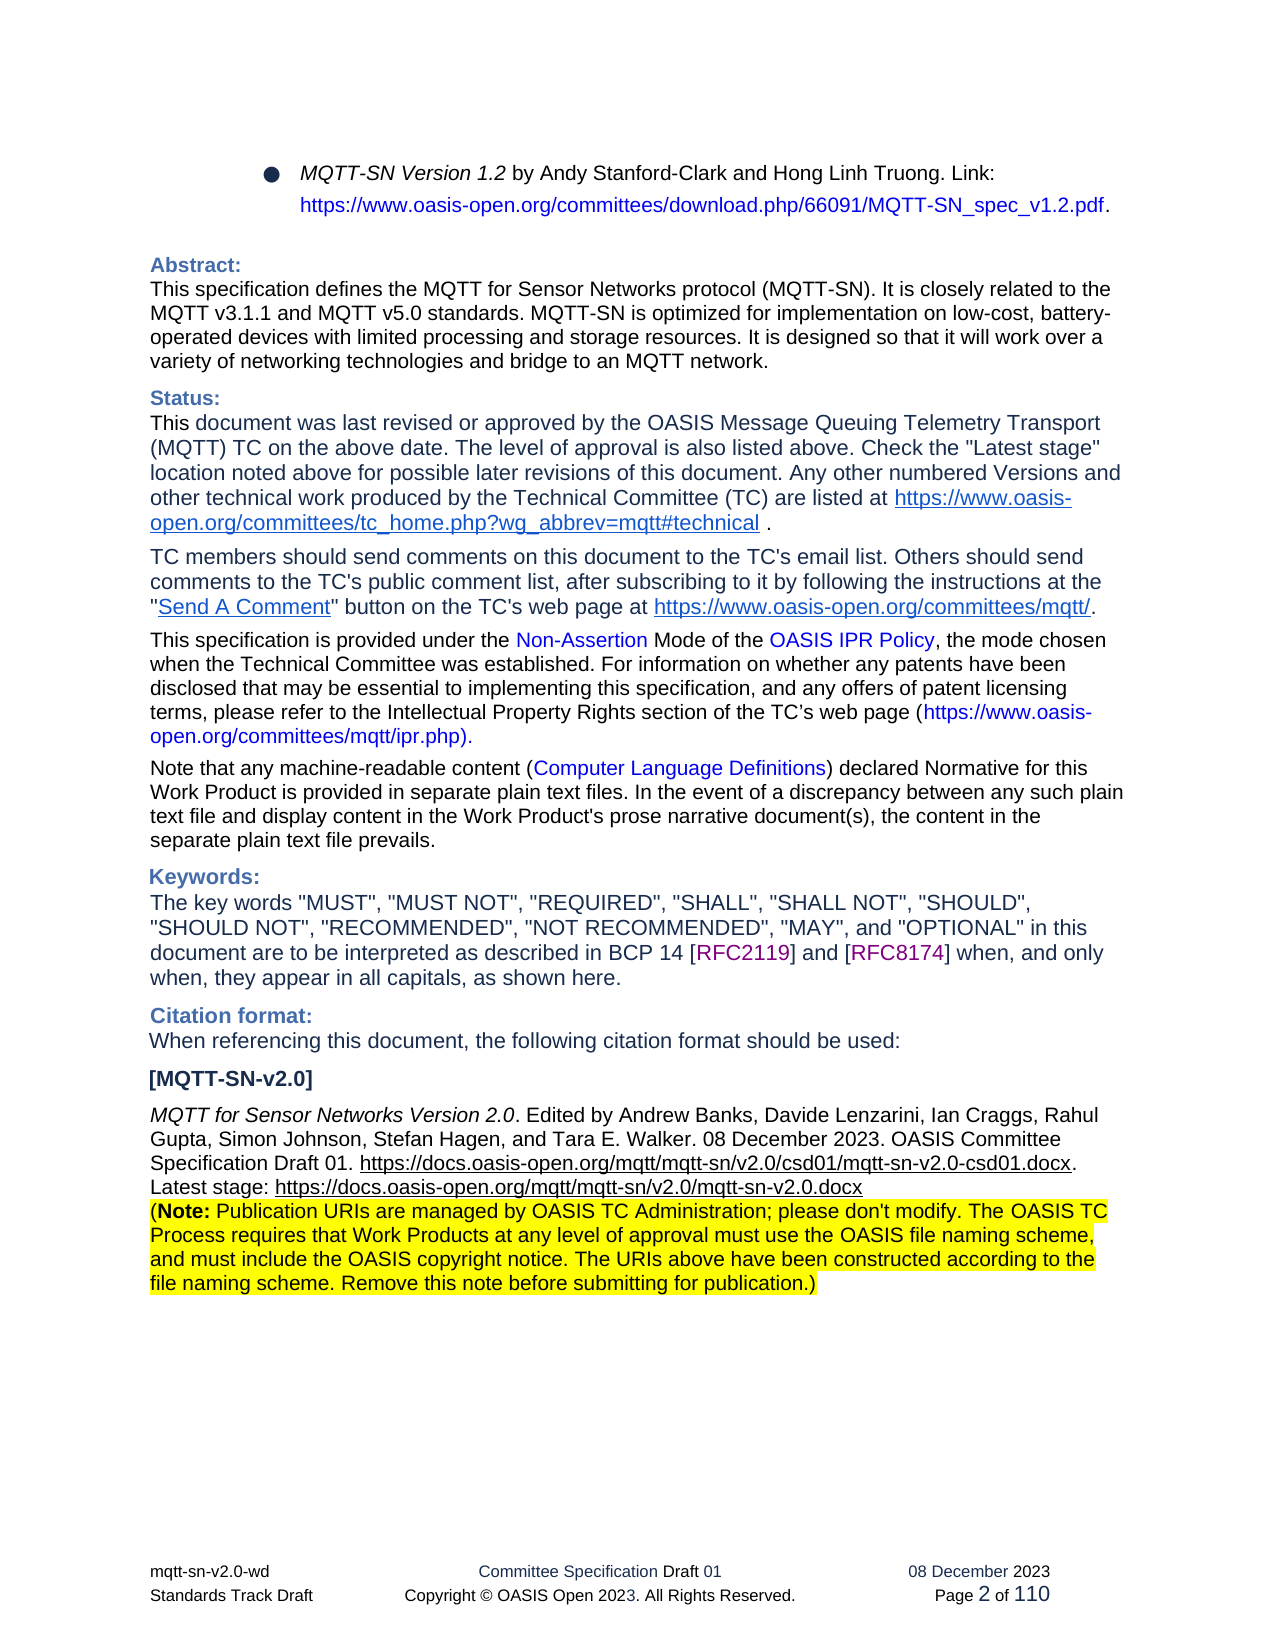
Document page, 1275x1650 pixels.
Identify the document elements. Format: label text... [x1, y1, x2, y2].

text TC members should send comments on this document to the TC's email list. Others should send comments to the TC's public comment list, after subscribing to it by following the instructions at the "Send A Comment" button on the TC's web page at https://www.oasis-open.org/committees/mqtt/. [150, 544, 1125, 619]
text This specification defines the MQTT for Sensor Networks protocol (MQTT-SN). It is closely related to the MQTT v3.1.1 and MQTT v5.0 standards. MQTT-SN is optimized for implementation on low-cost, battery-operated devices with limited processing and storage resources. It is designed so that it will work over a variety of networking technologies and bridge to an MQTT network. [150, 277, 1125, 373]
text [MQTT-SN-v2.0] [148, 1066, 1124, 1091]
text Abstract: [150, 253, 1125, 277]
list MQTT-SN Version 1.2 by Andy Stanford-Clark and Hong Linh Truong. Link: https://www.oasis-open.org/committees/download.php/66091/MQTT-SN_spec_v1.2.pdf. [262, 150, 1125, 217]
text When referencing this document, the following citation format should be used: [148, 1028, 1124, 1053]
text MQTT for Sensor Networks Version 2.0. Edited by Andrew Banks, Davide Lenzarini, Ian Craggs, Rahul Gupta, Simon Johnson, Stefan Hagen, and Tara E. Walker. 08 December 2023. OASIS Committee Specification Draft 01. https://docs.oasis-open.org/mqtt/mqtt-sn/v2.0/csd01/mqtt-sn-v2.0-csd01.docx. Latest stage: https://docs.oasis-open.org/mqtt/mqtt-sn/v2.0/mqtt-sn-v2.0.docx [150, 1103, 1125, 1199]
text Status: [150, 385, 1125, 409]
text Note that any machine-readable content (Computer Language Definitions) declared Normative for this Work Product is provided in separate plain text files. In the event of a discrepancy between any such plain text file and display content in the Work Product's prose narrative document(s), the content in the separate plain text file prevails. [150, 756, 1125, 852]
text This specification is provided under the Non-Assertion Mode of the OASIS IPR Policy, the mode chosen when the Technical Committee was established. For information on whether any patents have been disclosed that may be essential to implementing this specification, and any offers of patent licensing terms, please refer to the Intellectual Property Rights section of the TC’s web page (https://www.oasis-open.org/committees/mqtt/ipr.php). [150, 628, 1125, 747]
text This document was last revised or approved by the OASIS Message Queuing Telemetry Transport (MQTT) TC on the above date. The level of approval is also listed above. Check the "Latest stage" location noted above for possible later revisions of this document. Any other numbered Versions and other technical work produced by the Technical Committee (TC) are listed at https://www.oasis-open.org/committees/tc_home.php?wg_abbrev=mqtt#technical . [150, 409, 1125, 535]
text Keywords: [148, 864, 1124, 889]
text The key words "MUST", "MUST NOT", "REQUIRED", "SHALL", "SHALL NOT", "SHOULD", "SHOULD NOT", "RECOMMENDED", "NOT RECOMMENDED", "MAY", and "OPTIONAL" in this document are to be interpreted as described in BCP 14 [RFC2119] and [RFC8174] when, and only when, they appear in all capitals, as shown here. [150, 889, 1125, 990]
text (Note: Publication URIs are managed by OASIS TC Administration; please don't modify. The OASIS TC Process requires that Work Products at any level of approval must use the OASIS file naming scheme, and must include the OASIS copyright notice. The URIs above have been constructed according to the file naming scheme. Remove this note before submitting for publication.) [150, 1199, 1125, 1295]
text Citation format: [150, 1003, 1125, 1028]
